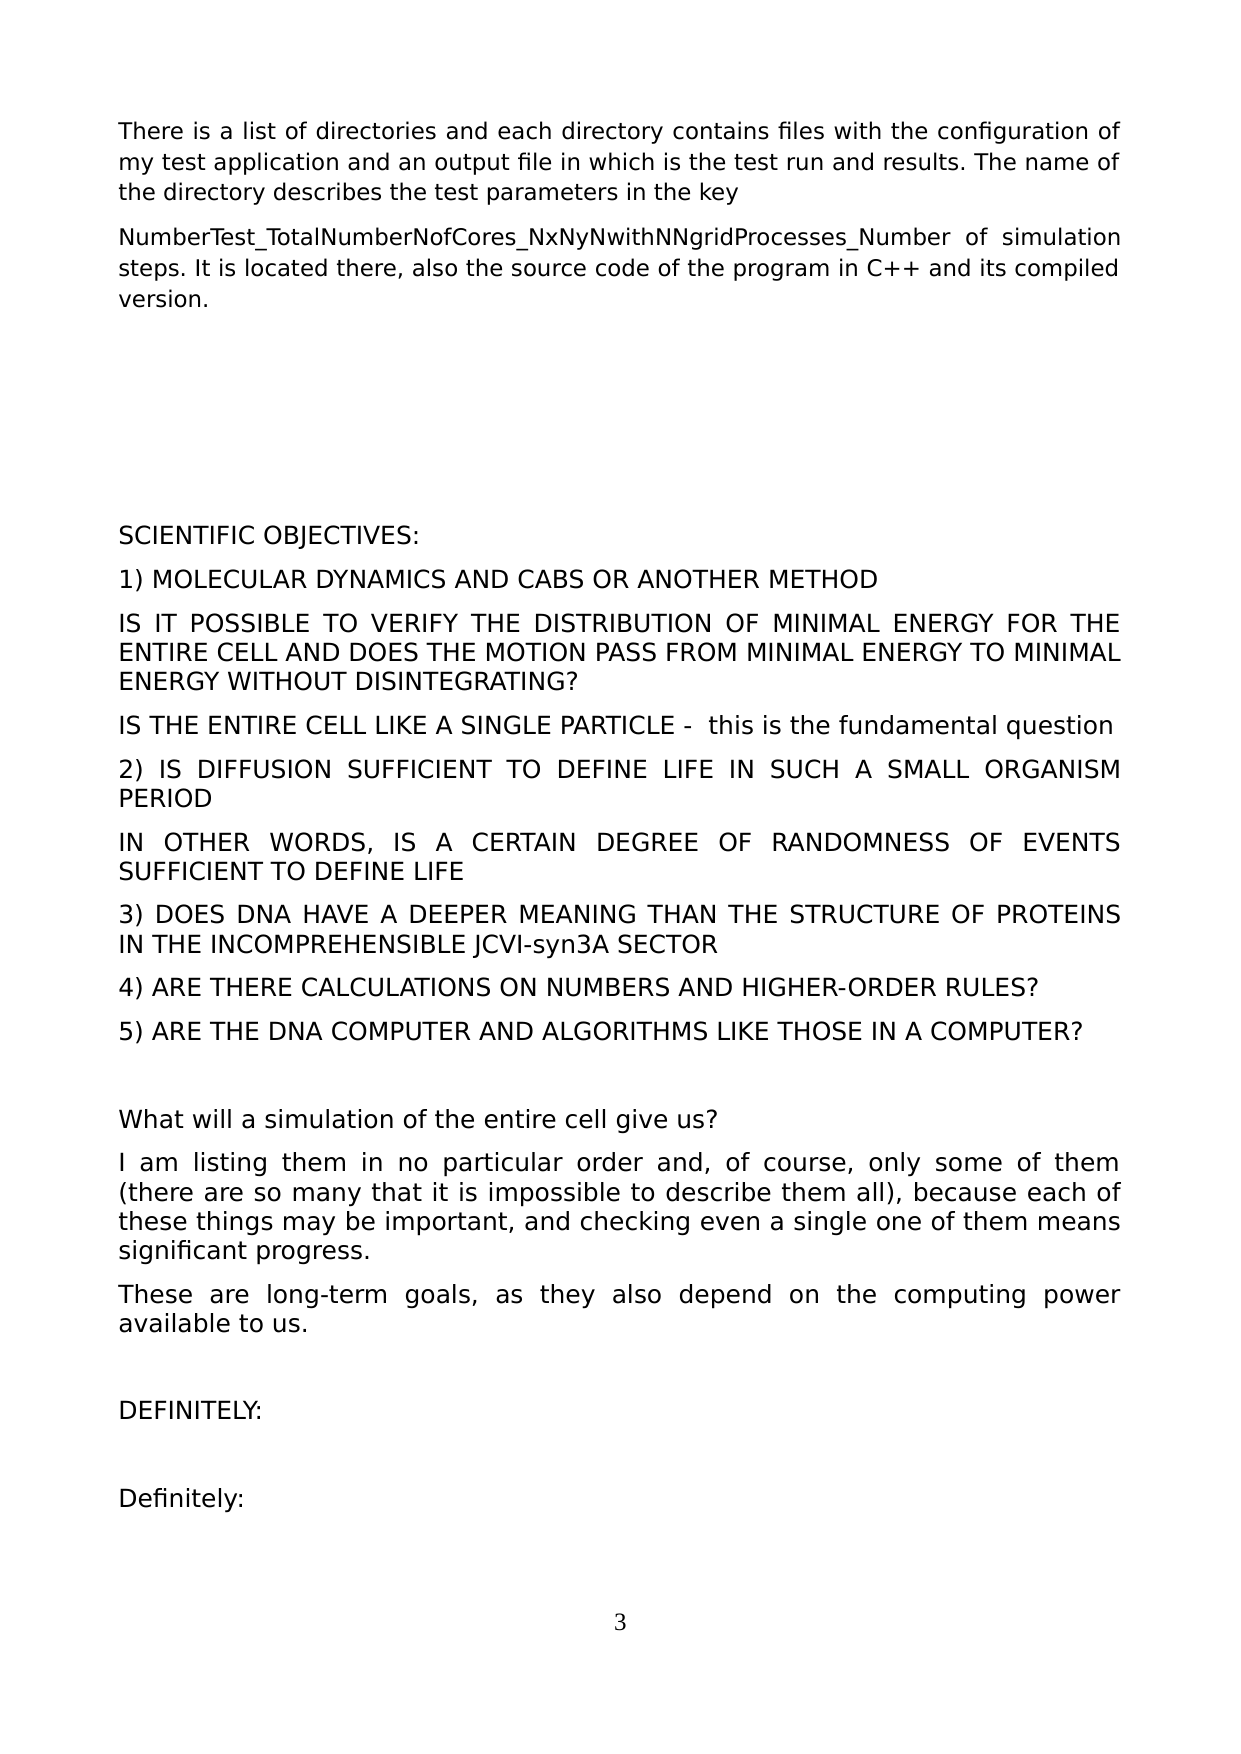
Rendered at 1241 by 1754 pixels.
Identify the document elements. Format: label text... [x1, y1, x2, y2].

text 2) IS DIFFUSION SUFFICIENT TO DEFINE LIFE IN SUCH A SMALL ORGANISM PERIOD [118, 755, 1122, 813]
text There is a list of directories and each directory contains files with the configuration of my test application and an output file in which is the test run and results. The name of the directory describes the test parameters in the key [118, 118, 1122, 206]
text 3) DOES DNA HAVE A DEEPER MEANING THAN THE STRUCTURE OF PROTEINS IN THE INCOMPREHENSIBLE JCVI-syn3A SECTOR [118, 901, 1122, 959]
text IS IT POSSIBLE TO VERIFY THE DISTRIBUTION OF MINIMAL ENERGY FOR THE ENTIRE CELL AND DOES THE MOTION PASS FROM MINIMAL ENERGY TO MINIMAL ENERGY WITHOUT DISINTEGRATING? [118, 609, 1122, 696]
text IN OTHER WORDS, IS A CERTAIN DEGREE OF RANDOMNESS OF EVENTS SUFFICIENT TO DEFINE LIFE [118, 828, 1122, 886]
text IS THE ENTIRE CELL LIKE A SINGLE PARTICLE - this is the fundamental question [118, 711, 1122, 740]
text Definitely: [118, 1484, 1122, 1513]
text NumberTest_TotalNumberNofCores_NxNyNwithNNgridProcesses_Number of simulation steps. It is located there, also the source code of the program in C++ and its compiled version. [118, 224, 1122, 312]
text 4) ARE THERE CALCULATIONS ON NUMBERS AND HIGHER-ORDER RULES? [118, 973, 1122, 1003]
text 5) ARE THE DNA COMPUTER AND ALGORITHMS LIKE THOSE IN A COMPUTER? [118, 1017, 1122, 1046]
text These are long-term goals, as they also depend on the computing power available to us. [118, 1280, 1122, 1338]
text I am listing them in no particular order and, of course, only some of them (there are so many that it is impossible to describe them all), because each of these things may be important, and checking even a single one of them means significant progress. [118, 1148, 1122, 1265]
text DEFINITELY: [118, 1396, 1122, 1426]
text 1) MOLECULAR DYNAMICS AND CABS OR ANOTHER METHOD [118, 565, 1122, 594]
text What will a simulation of the entire cell give us? [118, 1105, 1122, 1134]
text SCIENTIFIC OBJECTIVES: [118, 521, 1122, 551]
